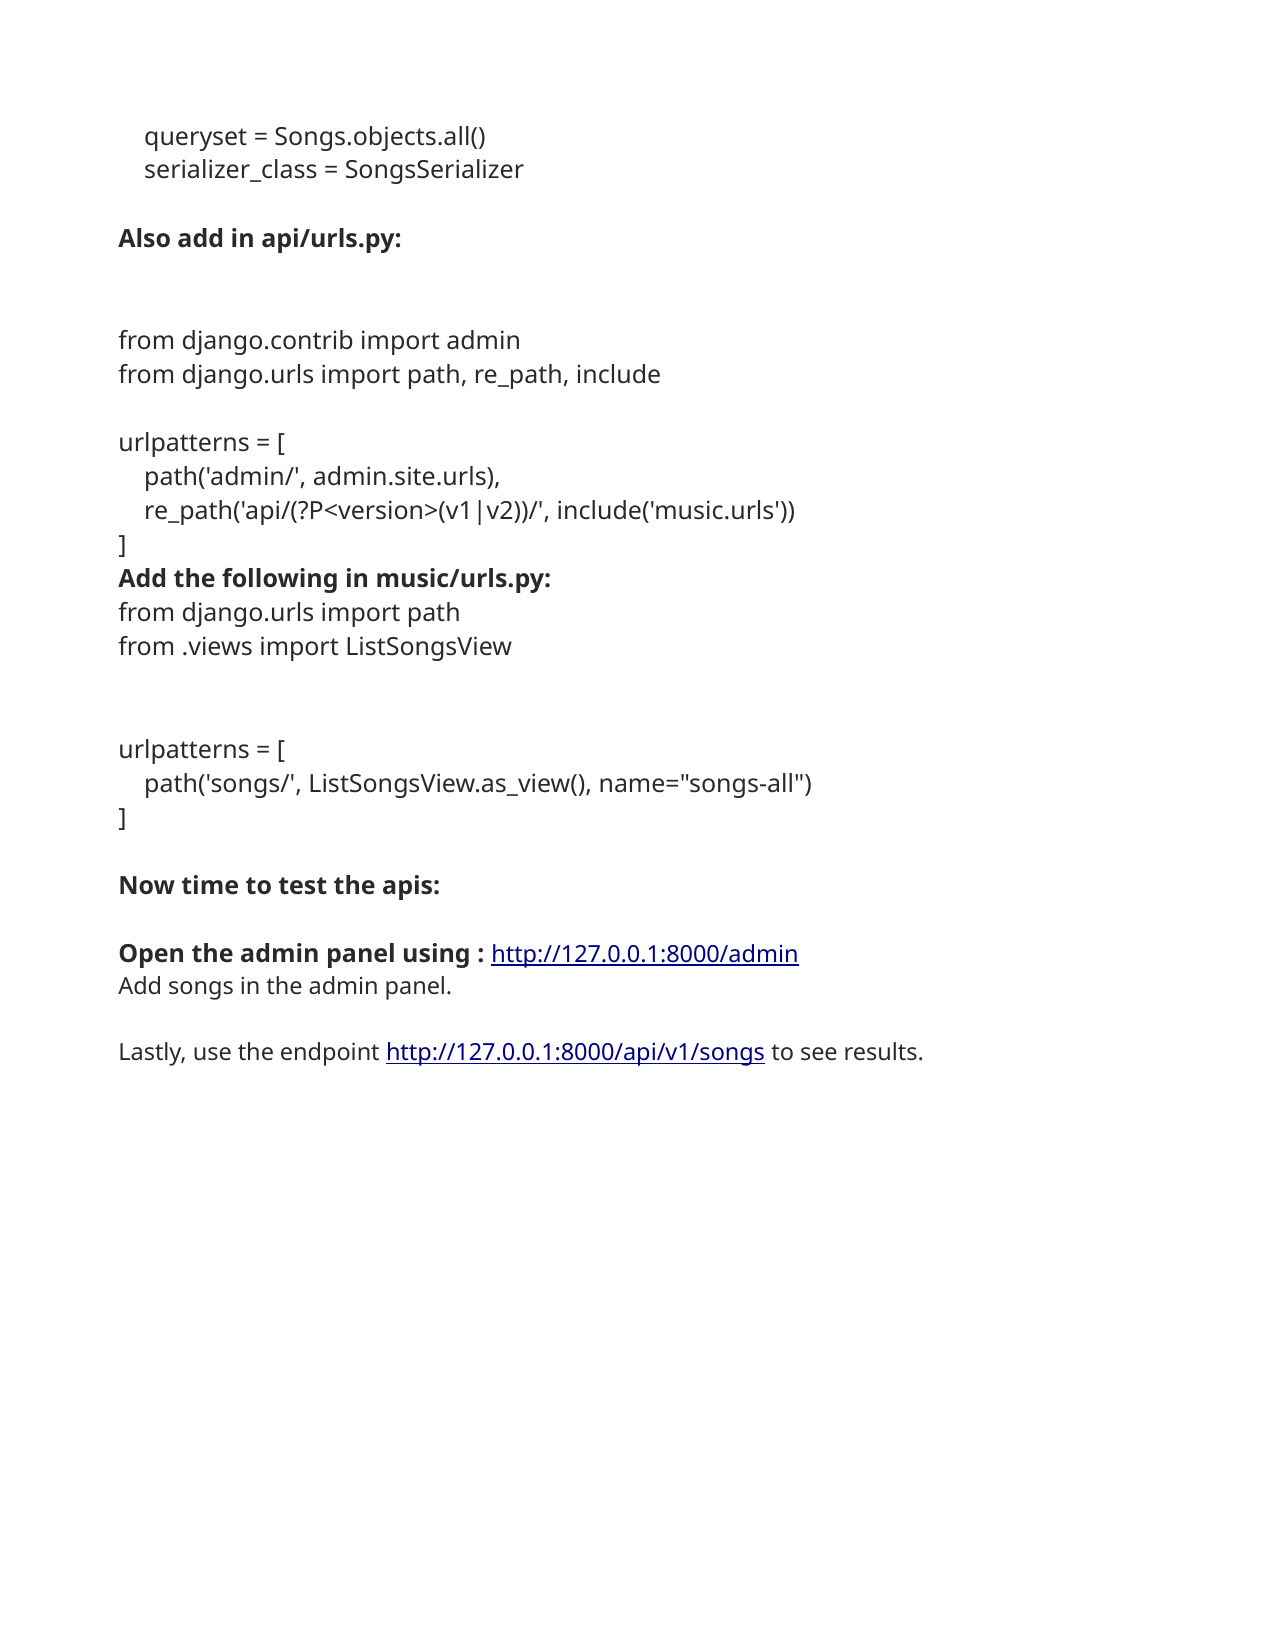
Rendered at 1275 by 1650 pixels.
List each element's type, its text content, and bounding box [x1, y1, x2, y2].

text ] [118, 527, 1157, 561]
text urlpatterns = [ [118, 731, 1157, 765]
text urlpatterns = [ [118, 425, 1157, 459]
text from django.urls import path, re_path, include [118, 357, 1157, 391]
text path('songs/', ListSongsView.as_view(), name="songs-all") [118, 765, 1157, 799]
text from .views import ListSongsView [118, 629, 1157, 663]
text ] [118, 799, 1157, 833]
text Open the admin panel using : http://127.0.0.1:8000/admin Add songs in the admin panel. [118, 936, 1157, 1002]
text Now time to test the apis: [118, 867, 1157, 902]
text queryset = Songs.objects.all() [118, 118, 1157, 152]
text from django.contrib import admin [118, 322, 1157, 357]
text path('admin/', admin.site.urls), [118, 459, 1157, 493]
text from django.urls import path [118, 595, 1157, 629]
text serializer_class = SongsSerializer [118, 152, 1157, 186]
text Add the following in music/urls.py: [118, 561, 1157, 595]
text Lastly, use the endpoint http://127.0.0.1:8000/api/v1/songs to see results. [118, 1036, 1157, 1068]
text Also add in api/urls.py: [118, 220, 1157, 254]
text re_path('api/(?P<version>(v1|v2))/', include('music.urls')) [118, 493, 1157, 527]
